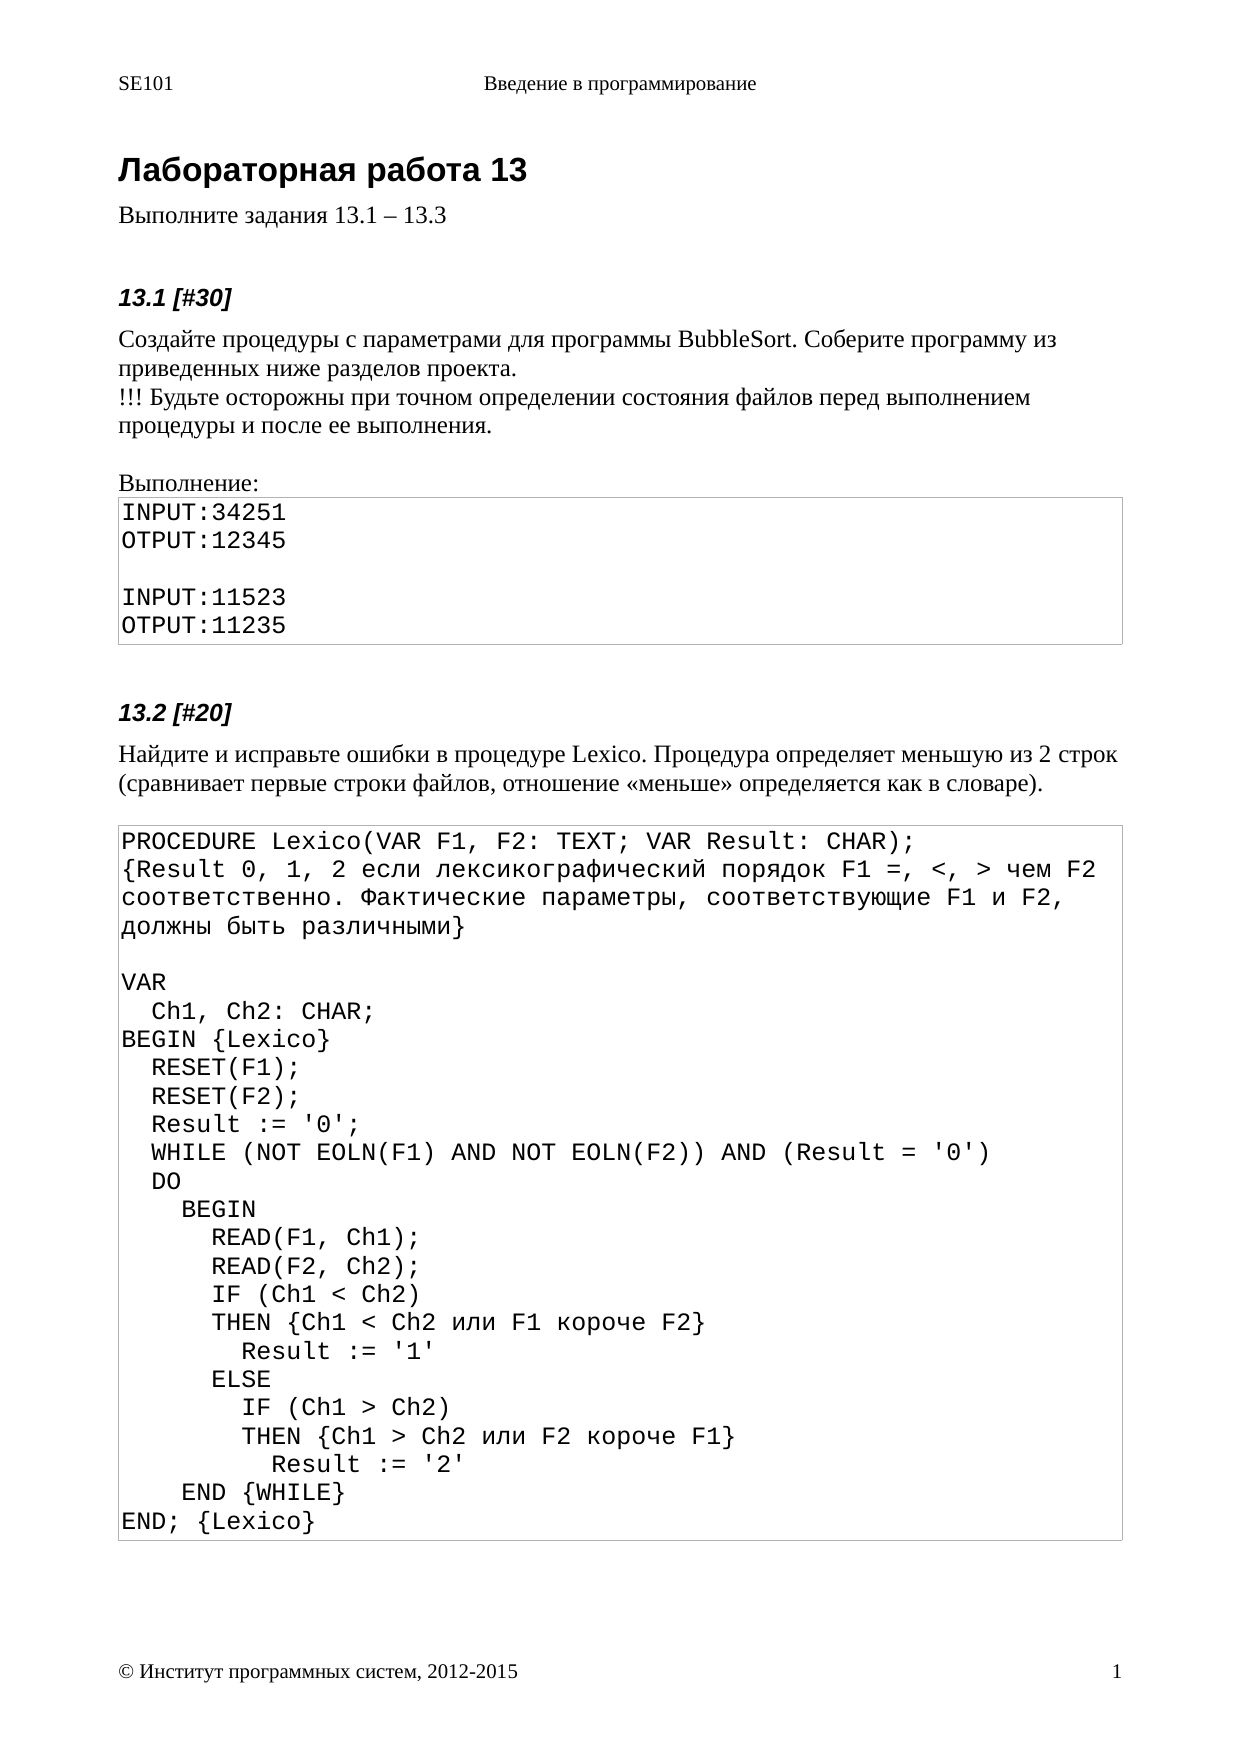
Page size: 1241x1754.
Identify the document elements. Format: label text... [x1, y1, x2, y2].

text READ(F1, Ch1); [119, 1222, 1122, 1250]
text Result := '0'; [119, 1109, 1122, 1137]
text BEGIN [119, 1194, 1122, 1222]
text DO [119, 1165, 1122, 1194]
text Найдите и исправьте ошибки в процедуре Lexico. Процедура определяет меньшую из 2 строк (сравнивает первые строки файлов, отношение «меньше» определяется как в словаре). [118, 739, 1122, 797]
text должны быть различными} [119, 910, 1122, 942]
text READ(F2, Ch2); [119, 1250, 1122, 1279]
subtitle 13.2 [#20] [118, 698, 1122, 727]
text THEN {Ch1 < Ch2 или F1 короче F2} [119, 1307, 1122, 1335]
text INPUT:11523 OTPUT:11235 [119, 582, 1122, 644]
subtitle Лабораторная работа 13 [118, 149, 1122, 188]
text BEGIN {Lexico} [119, 1024, 1122, 1052]
text Ch1, Ch2: CHAR; [119, 995, 1122, 1024]
text RESET(F1); [119, 1052, 1122, 1080]
text IF (Ch1 < Ch2) [119, 1279, 1122, 1307]
text Создайте процедуры с параметрами для программы BubbleSort. Соберите программу из приведенных ниже разделов проекта. !!! Будьте осторожны при точном определении состояния файлов перед выполнением процедуры и после ее выполнения. [118, 324, 1122, 439]
text WHILE (NOT EOLN(F1) AND NOT EOLN(F2)) AND (Result = '0') [119, 1137, 1122, 1165]
text соответственно. Фактические параметры, соответствующие F1 и F2, [119, 882, 1122, 910]
text Result := '1' [119, 1335, 1122, 1364]
text {Result 0, 1, 2 если лексикографический порядок F1 =, <, > чем F2 [119, 854, 1122, 882]
text VAR [119, 967, 1122, 995]
text Result := '2' [119, 1449, 1122, 1477]
text END {WHILE} [119, 1477, 1122, 1505]
text RESET(F2); [119, 1080, 1122, 1109]
text Выполнение: [118, 468, 1122, 497]
text THEN {Ch1 > Ch2 или F2 короче F1} [119, 1420, 1122, 1449]
text Выполните задания 13.1 – 13.3 [118, 201, 1122, 229]
subtitle 13.1 [#30] [118, 283, 1122, 312]
text INPUT:34251 OTPUT:12345 [119, 498, 1122, 556]
text ELSE [119, 1364, 1122, 1392]
text IF (Ch1 > Ch2) [119, 1392, 1122, 1420]
text PROCEDURE Lexico(VAR F1, F2: TEXT; VAR Result: CHAR); [119, 826, 1122, 854]
text END; {Lexico} [119, 1505, 1122, 1540]
